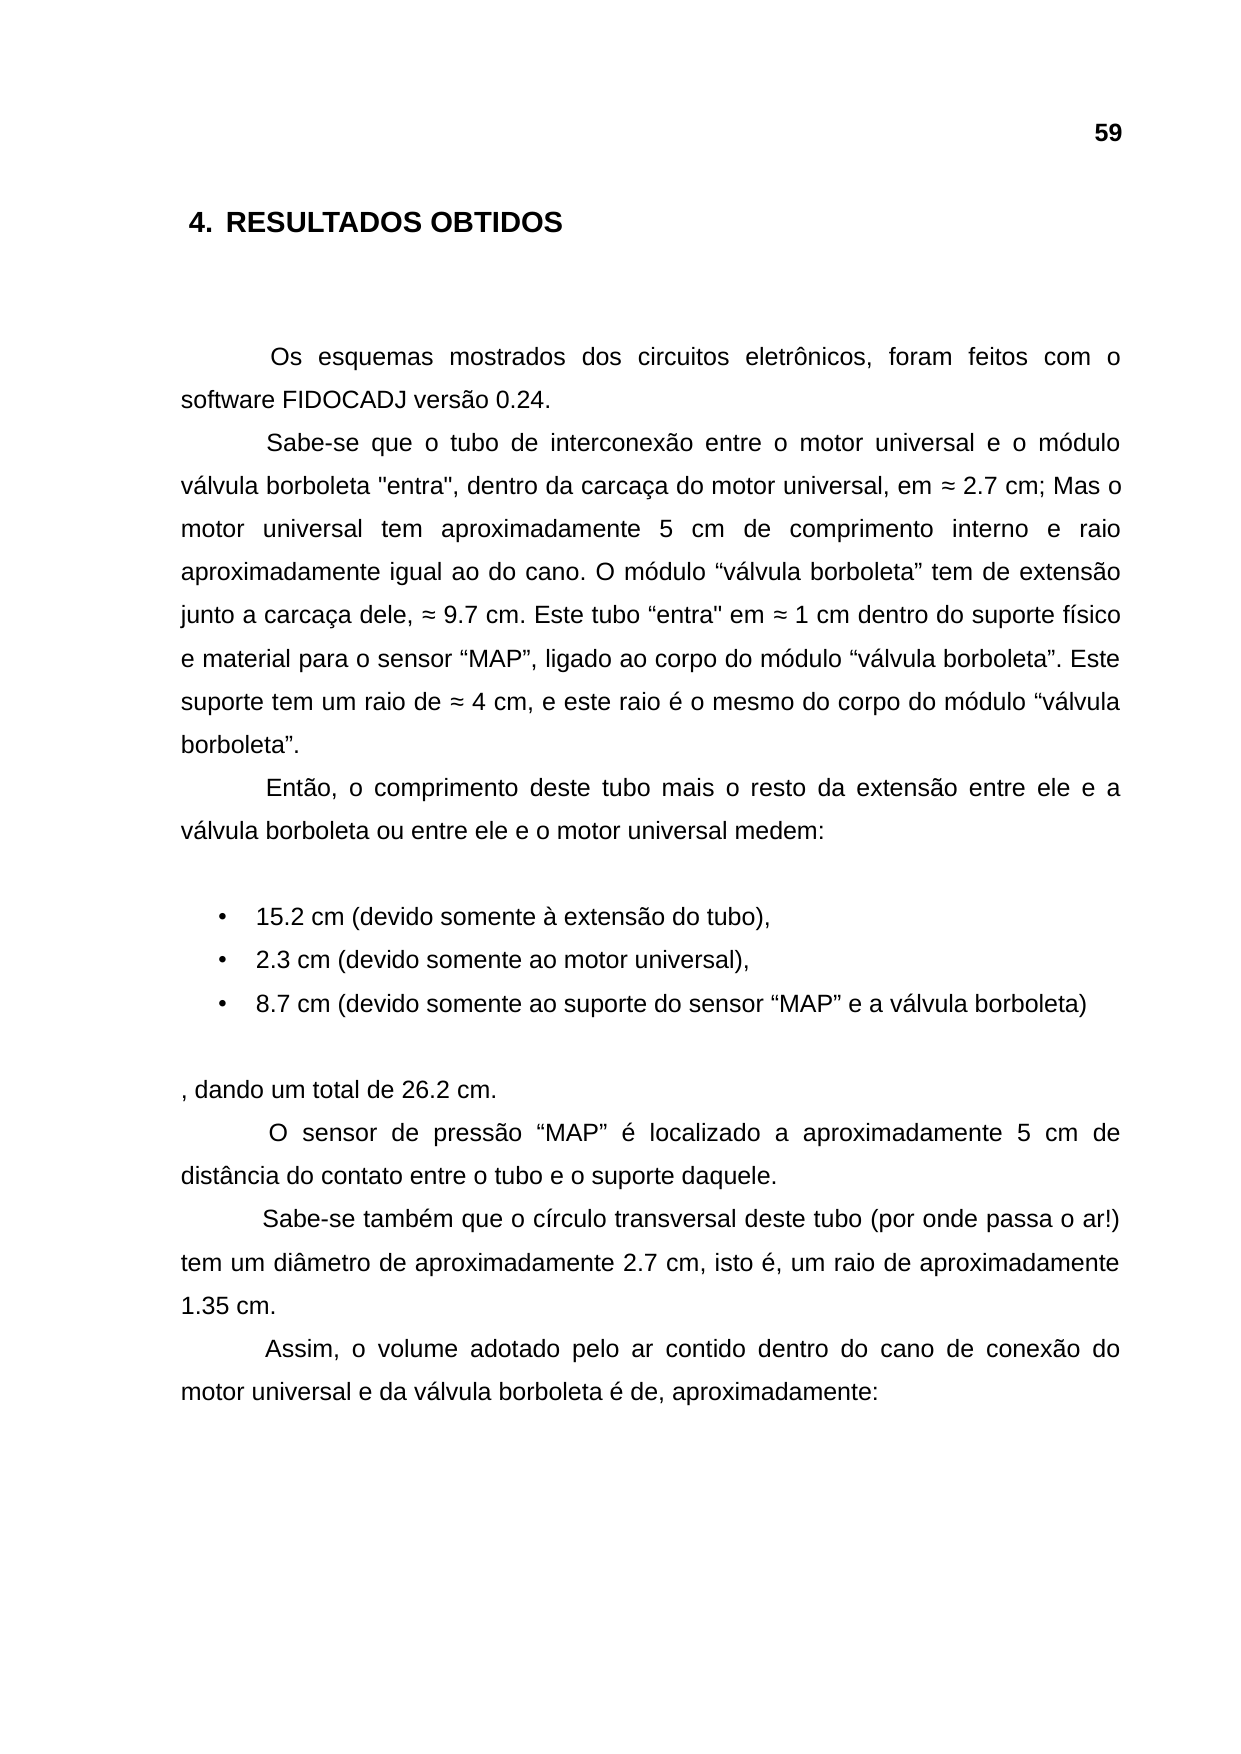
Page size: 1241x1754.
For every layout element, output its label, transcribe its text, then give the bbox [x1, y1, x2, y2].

list 8.7 cm (devido somente ao suporte do sensor “MAP” e a válvula borboleta) [218, 989, 1122, 1018]
list 15.2 cm (devido somente à extensão do tubo), [218, 902, 1122, 931]
text , dando um total de 26.2 cm. [181, 1075, 1122, 1104]
text Sabe-se também que o círculo transversal deste tubo (por onde passa o ar!) tem um diâmetro de aproximadamente 2.7 cm, isto é, um raio de aproximadamente 1.35 cm. [181, 1204, 1122, 1319]
subtitle RESULTADOS OBTIDOS [181, 205, 1122, 239]
text Os esquemas mostrados dos circuitos eletrônicos, foram feitos com o software FIDOCADJ versão 0.24. [181, 342, 1122, 413]
list 2.3 cm (devido somente ao motor universal), [218, 946, 1122, 974]
text Sabe-se que o tubo de interconexão entre o motor universal e o módulo válvula borboleta "entra", dentro da carcaça do motor universal, em ≈ 2.7 cm; Mas o motor universal tem aproximadamente 5 cm de comprimento interno e raio aproximadamente igual ao do cano. O módulo “válvula borboleta” tem de extensão junto a carcaça dele, ≈ 9.7 cm. Este tubo “entra" em ≈ 1 cm dentro do suporte físico e material para o sensor “MAP”, ligado ao corpo do módulo “válvula borboleta”. Este suporte tem um raio de ≈ 4 cm, e este raio é o mesmo do corpo do módulo “válvula borboleta”. [181, 428, 1122, 758]
text O sensor de pressão “MAP” é localizado a aproximadamente 5 cm de distância do contato entre o tubo e o suporte daquele. [181, 1118, 1122, 1190]
text Assim, o volume adotado pelo ar contido dentro do cano de conexão do motor universal e da válvula borboleta é de, aproximadamente: [181, 1334, 1122, 1406]
text Então, o comprimento deste tubo mais o resto da extensão entre ele e a válvula borboleta ou entre ele e o motor universal medem: [181, 773, 1122, 845]
